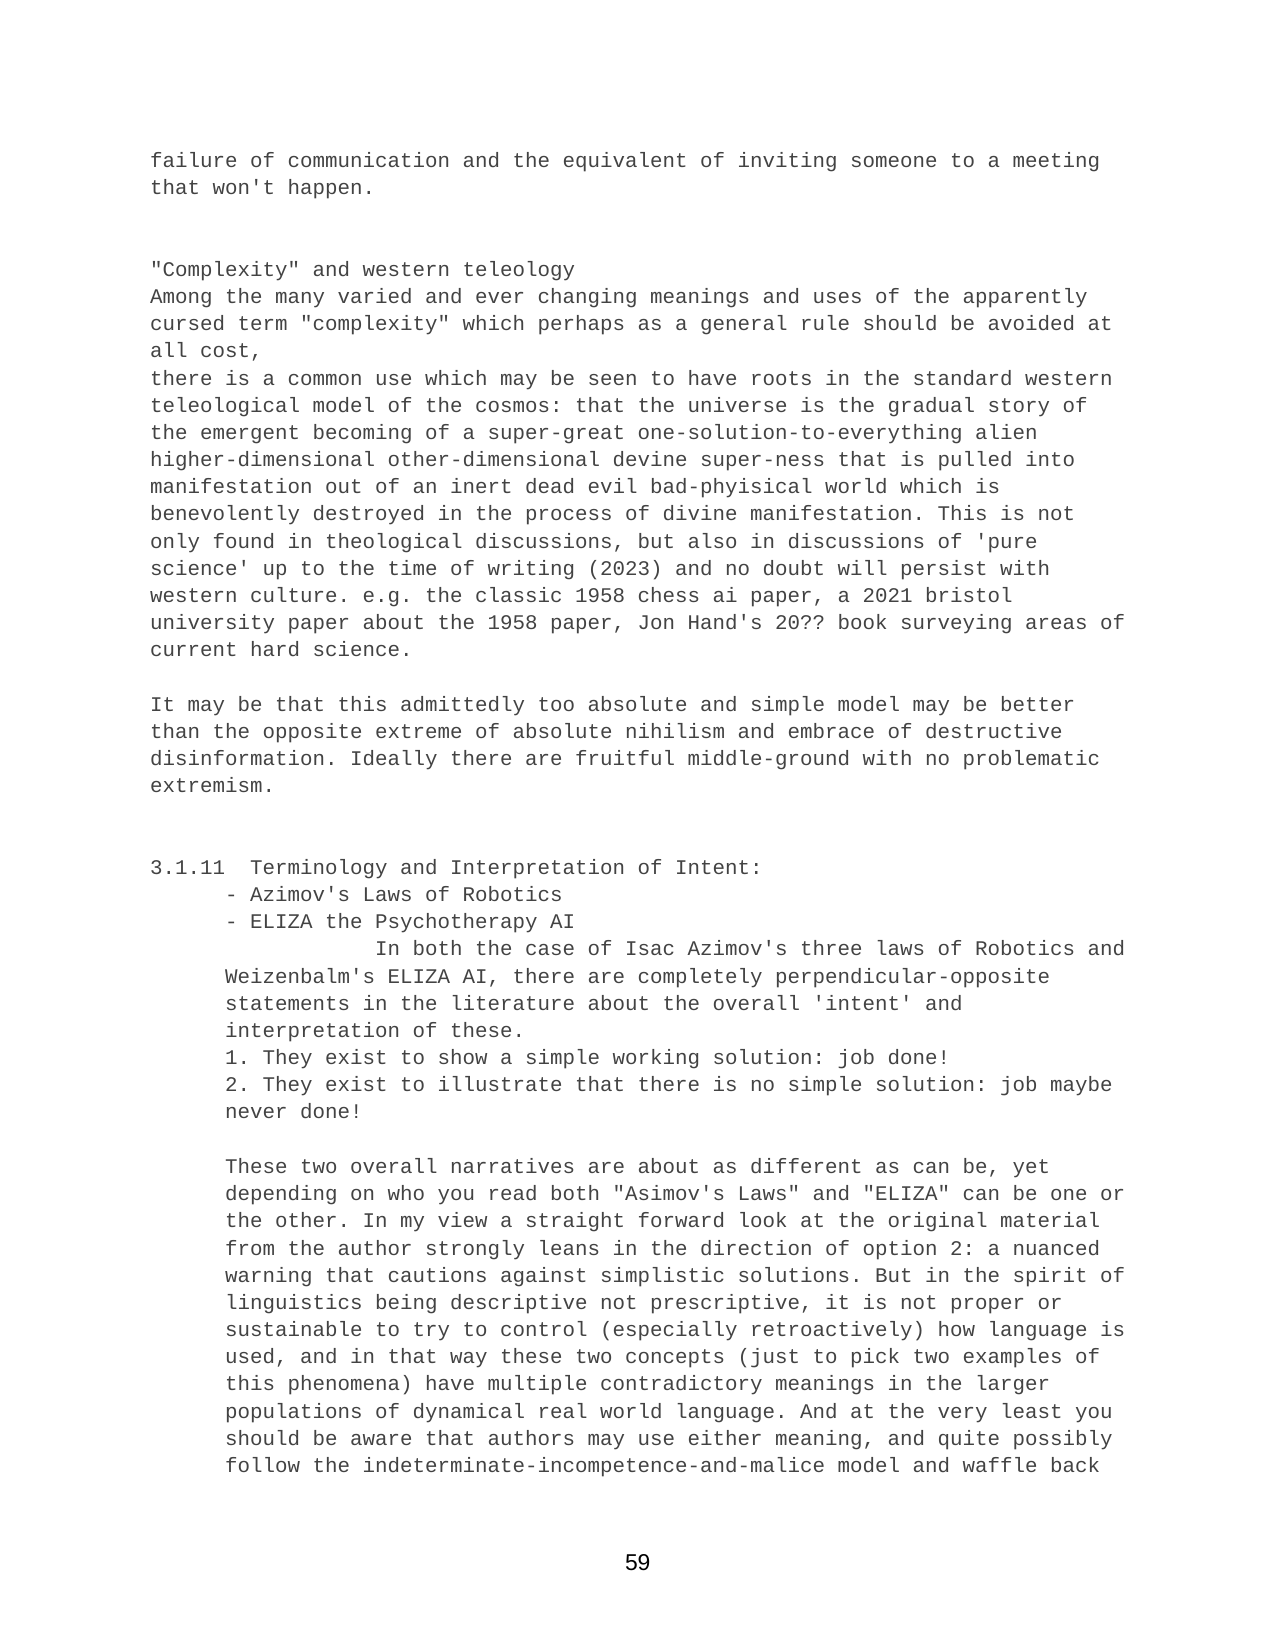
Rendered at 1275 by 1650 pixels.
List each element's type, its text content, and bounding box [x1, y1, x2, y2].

text It may be that this admittedly too absolute and simple model may be better than the opposite extreme of absolute nihilism and embrace of destructive disinformation. Ideally there are fruitful middle-ground with no problematic extremism. [150, 694, 1125, 799]
text - Azimov's Laws of Robotics [225, 884, 1125, 908]
text there is a common use which may be seen to have roots in the standard western teleological model of the cosmos: that the universe is the gradual story of the emergent becoming of a super-great one-solution-to-everything alien higher-dimensional other-dimensional devine super-ness that is pulled into manifestation out of an inert dead evil bad-phyisical world which is benevolently destroyed in the process of divine manifestation. This is not only found in theological discussions, but also in discussions of 'pure science' up to the time of writing (2023) and no doubt will persist with western culture. e.g. the classic 1958 chess ai paper, a 2021 bristol university paper about the 1958 paper, Jon Hand's 20?? book surveying areas of current hard science. [150, 367, 1125, 663]
text In both the case of Isac Azimov's three laws of Robotics and Weizenbalm's ELIZA AI, there are completely perpendicular-opposite statements in the literature about the overall 'intent' and interpretation of these. [225, 938, 1125, 1044]
text "Complexity" and western teleology [150, 259, 1125, 282]
text Among the many varied and ever changing meanings and uses of the apparently cursed term "complexity" which perhaps as a general rule should be avoided at all cost, [150, 286, 1125, 364]
text 3.1.11 Terminology and Interpretation of Intent: [150, 857, 1125, 881]
text 1. They exist to show a simple working solution: job done! [225, 1047, 1125, 1071]
text These two overall narratives are about as different as can be, yet depending on who you read both "Asimov's Laws" and "ELIZA" can be one or the other. In my view a straight forward look at the original material from the author strongly leans in the direction of option 2: a nuanced warning that cautions against simplistic solutions. But in the spirit of linguistics being descriptive not prescriptive, it is not proper or sustainable to try to control (especially retroactively) how language is used, and in that way these two concepts (just to pick two examples of this phenomena) have multiple contradictory meanings in the larger populations of dynamical real world language. And at the very least you should be aware that authors may use either meaning, and quite possibly follow the indeterminate-incompetence-and-malice model and waffle back [225, 1156, 1125, 1479]
text - ELIZA the Psychotherapy AI [225, 911, 1125, 935]
text 2. They exist to illustrate that there is no simple solution: job maybe never done! [225, 1074, 1125, 1125]
text failure of communication and the equivalent of inviting someone to a meeting that won't happen. [150, 150, 1125, 201]
